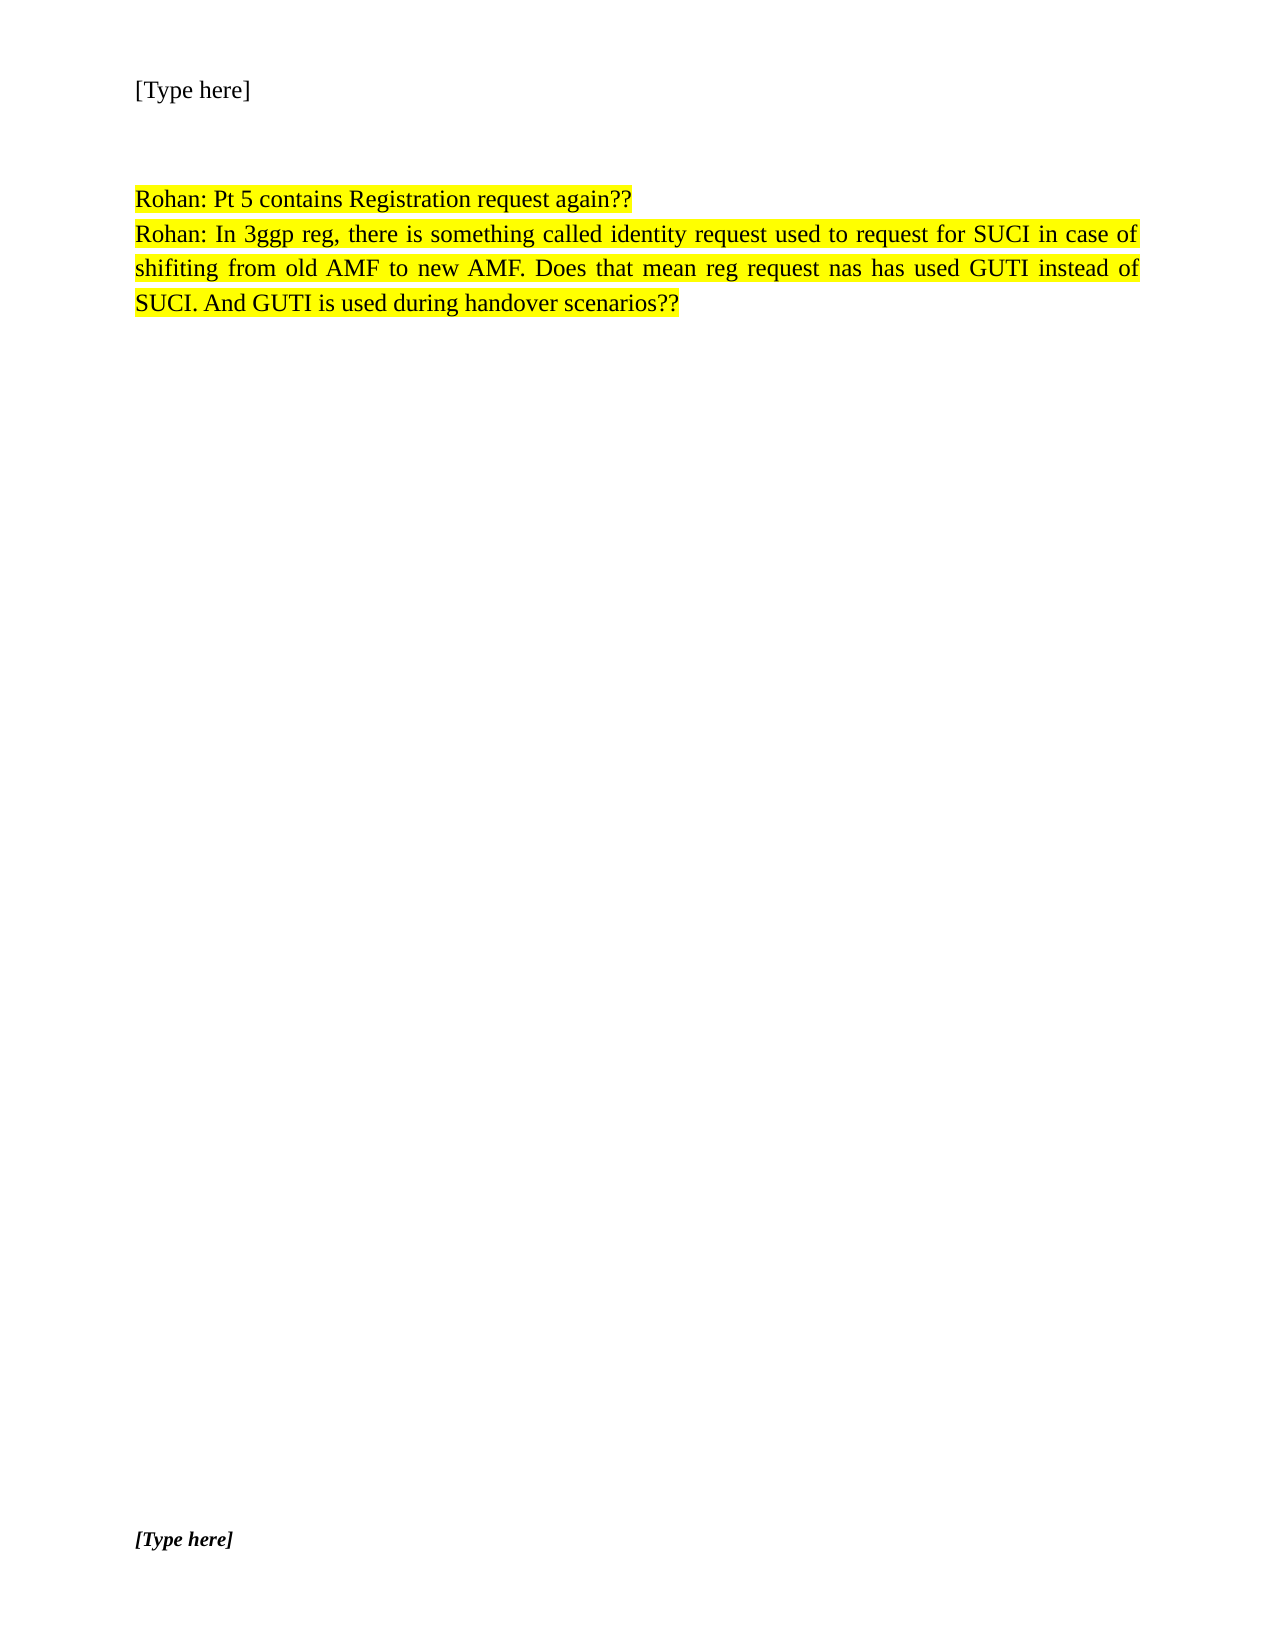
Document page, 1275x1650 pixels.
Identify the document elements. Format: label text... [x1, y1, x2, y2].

text Rohan: Pt 5 contains Registration request again?? [135, 184, 1140, 213]
text Rohan: In 3ggp reg, there is something called identity request used to request for SUCI in case of shifiting from old AMF to new AMF. Does that mean reg request nas has used GUTI instead of SUCI. And GUTI is used during handover scenarios?? [135, 219, 1140, 317]
